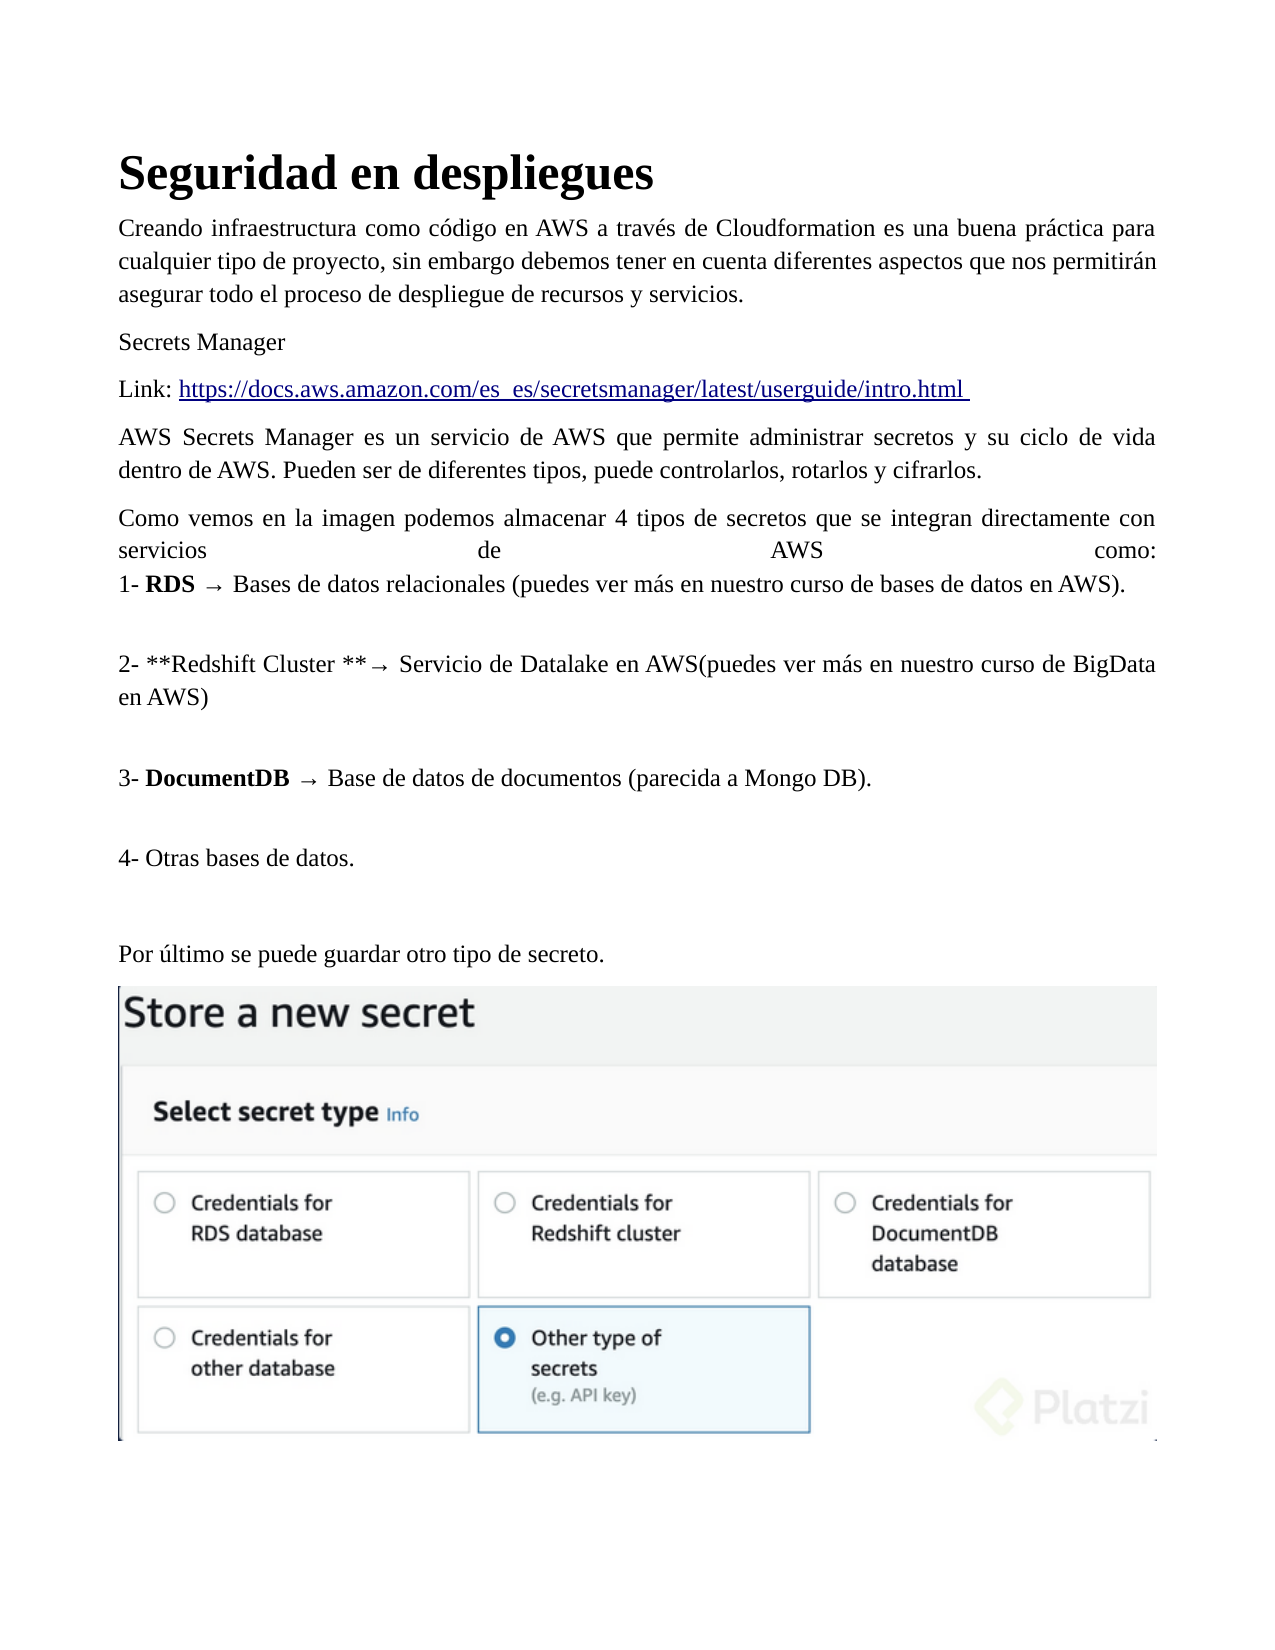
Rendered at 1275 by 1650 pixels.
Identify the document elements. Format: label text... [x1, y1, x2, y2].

text 3- DocumentDB → Base de datos de documentos (parecida a Mongo DB). [118, 730, 1157, 792]
text 4- Otras bases de datos. [118, 811, 1157, 872]
text Creando infraestructura como código en AWS a través de Cloudformation es una buena práctica para cualquier tipo de proyecto, sin embargo debemos tener en cuenta diferentes aspectos que nos permitirán asegurar todo el proceso de despliegue de recursos y servicios. [118, 213, 1157, 308]
text AWS Secrets Manager es un servicio de AWS que permite administrar secretos y su ciclo de vida dentro de AWS. Pueden ser de diferentes tipos, puede controlarlos, rotarlos y cifrarlos. [118, 422, 1157, 484]
text 2- **Redshift Cluster **→ Servicio de Datalake en AWS(puedes ver más en nuestro curso de BigData en AWS) [118, 616, 1157, 711]
text Por último se puede guardar otro tipo de secreto. [118, 939, 1157, 967]
picture [118, 986, 1157, 1441]
text Como vemos en la imagen podemos almacenar 4 tipos de secretos que se integran directamente con servicios de AWS como: 1- RDS → Bases de datos relacionales (puedes ver más en nuestro curso de bases de datos en AWS). [118, 503, 1157, 597]
text Secrets Manager [118, 327, 1157, 356]
subtitle Seguridad en despliegues [118, 143, 1157, 201]
text Link: https://docs.aws.amazon.com/es_es/secretsmanager/latest/userguide/intro.html [118, 374, 1157, 403]
